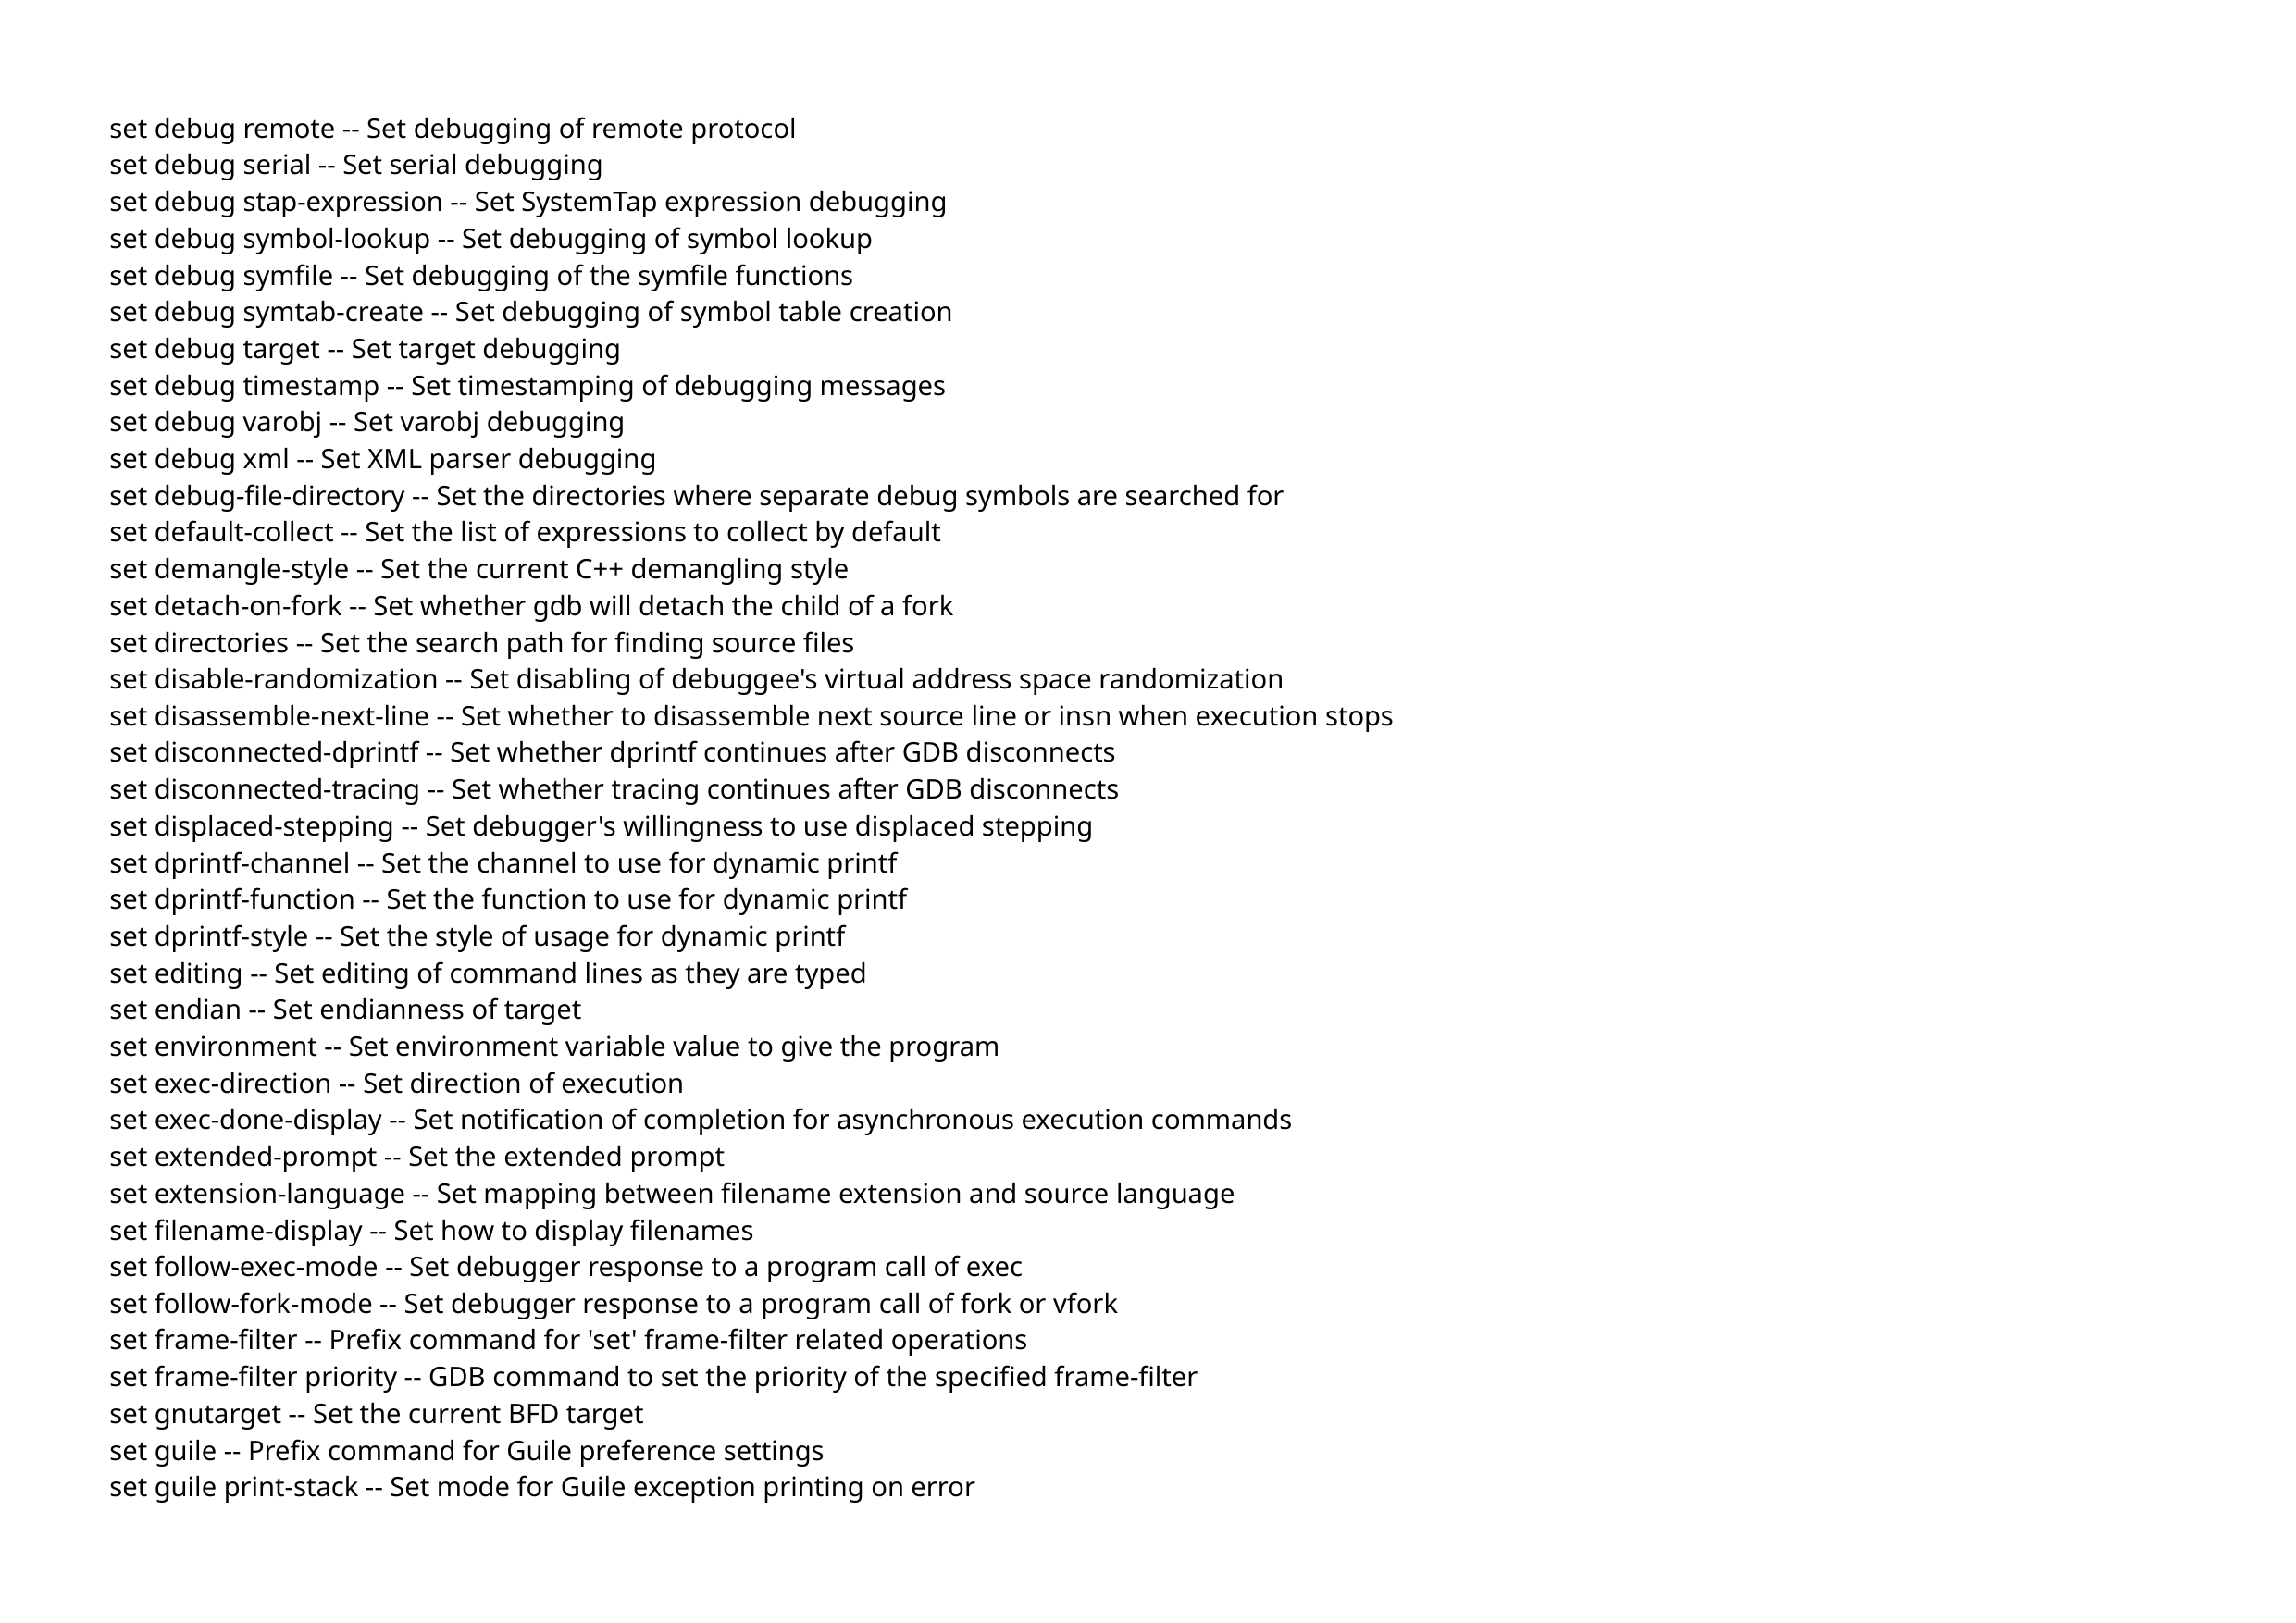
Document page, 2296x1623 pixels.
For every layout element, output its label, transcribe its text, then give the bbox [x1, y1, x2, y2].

text set debug remote -- Set debugging of remote protocol set debug serial -- Set serial debugging set debug stap-expression -- Set SystemTap expression debugging set debug symbol-lookup -- Set debugging of symbol lookup set debug symfile -- Set debugging of the symfile functions set debug symtab-create -- Set debugging of symbol table creation set debug target -- Set target debugging set debug timestamp -- Set timestamping of debugging messages set debug varobj -- Set varobj debugging set debug xml -- Set XML parser debugging set debug-file-directory -- Set the directories where separate debug symbols are searched for set default-collect -- Set the list of expressions to collect by default set demangle-style -- Set the current C++ demangling style set detach-on-fork -- Set whether gdb will detach the child of a fork set directories -- Set the search path for finding source files set disable-randomization -- Set disabling of debuggee's virtual address space randomization set disassemble-next-line -- Set whether to disassemble next source line or insn when execution stops set disconnected-dprintf -- Set whether dprintf continues after GDB disconnects set disconnected-tracing -- Set whether tracing continues after GDB disconnects set displaced-stepping -- Set debugger's willingness to use displaced stepping set dprintf-channel -- Set the channel to use for dynamic printf set dprintf-function -- Set the function to use for dynamic printf set dprintf-style -- Set the style of usage for dynamic printf set editing -- Set editing of command lines as they are typed set endian -- Set endianness of target set environment -- Set environment variable value to give the program set exec-direction -- Set direction of execution set exec-done-display -- Set notification of completion for asynchronous execution commands set extended-prompt -- Set the extended prompt set extension-language -- Set mapping between filename extension and source language set filename-display -- Set how to display filenames set follow-exec-mode -- Set debugger response to a program call of exec set follow-fork-mode -- Set debugger response to a program call of fork or vfork set frame-filter -- Prefix command for 'set' frame-filter related operations set frame-filter priority -- GDB command to set the priority of the specified frame-filter set gnutarget -- Set the current BFD target set guile -- Prefix command for Guile preference settings set guile print-stack -- Set mode for Guile exception printing on error [109, 109, 2278, 1505]
